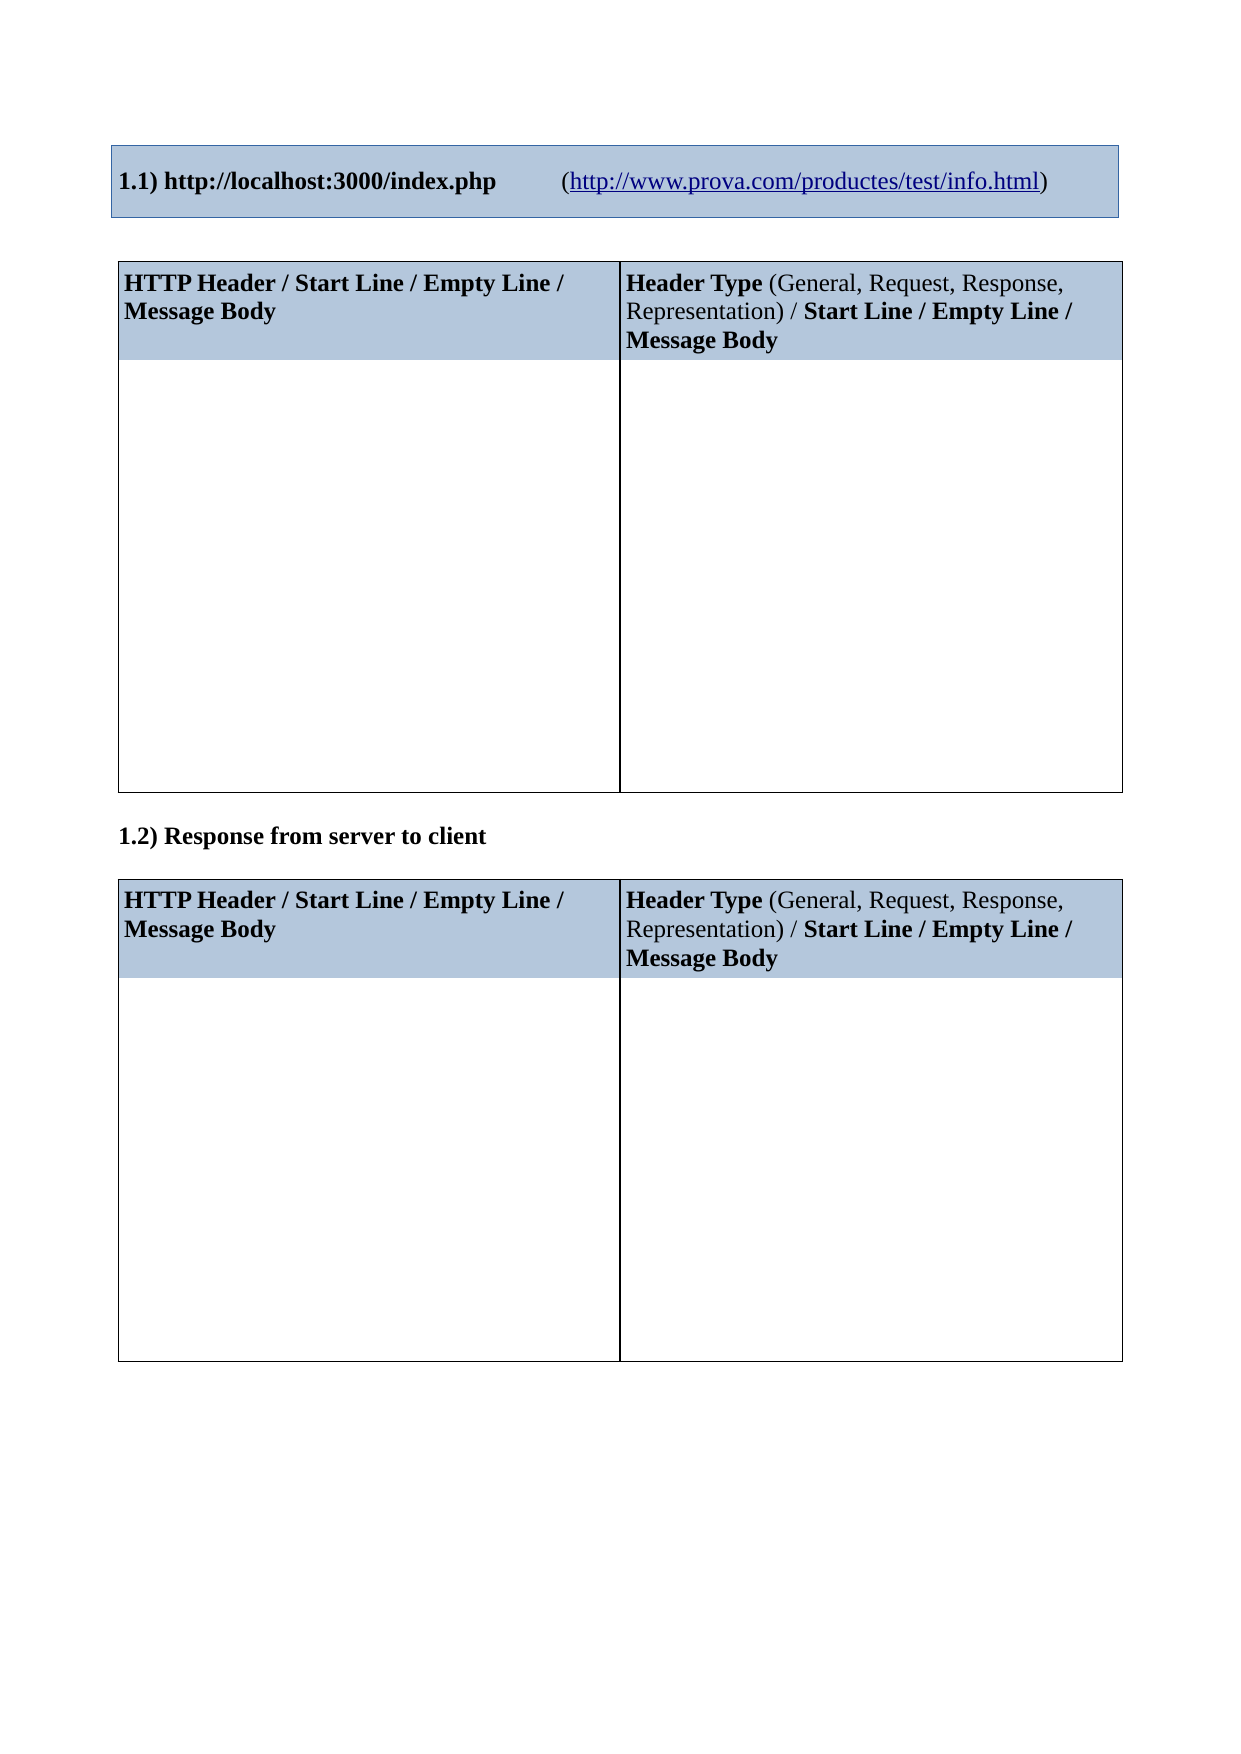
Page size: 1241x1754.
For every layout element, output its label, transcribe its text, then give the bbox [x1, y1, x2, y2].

table_header Header Type (General, Request, Response, Representation) / Start Line / Empty Line / Message Body [621, 262, 1122, 360]
table_header HTTP Header / Start Line / Empty Line / Message Body [119, 262, 619, 360]
table_cell [119, 400, 619, 449]
table_cell [119, 743, 619, 792]
table_cell [621, 1165, 1122, 1214]
table_header Header Type (General, Request, Response, Representation) / Start Line / Empty Line / Message Body [621, 880, 1122, 978]
table_cell [119, 1165, 619, 1214]
text 1.2) Response from server to client [118, 821, 1122, 850]
table_cell [621, 596, 1122, 645]
table_cell [119, 547, 619, 596]
table_cell [119, 978, 619, 1018]
table_cell [119, 1214, 619, 1263]
table_cell [119, 1116, 619, 1165]
table_cell [621, 645, 1122, 694]
table_cell [621, 498, 1122, 547]
table_cell [119, 694, 619, 743]
table_cell [119, 1312, 619, 1361]
table_cell [621, 449, 1122, 498]
table_cell [621, 1067, 1122, 1116]
table_cell [621, 360, 1122, 400]
table_cell [621, 400, 1122, 449]
table_cell [621, 1116, 1122, 1165]
table_cell [621, 978, 1122, 1018]
table_cell [119, 360, 619, 400]
table_cell [119, 449, 619, 498]
table_cell [119, 1018, 619, 1067]
table_cell [621, 1018, 1122, 1067]
table_cell [119, 596, 619, 645]
table_cell [119, 1067, 619, 1116]
table_cell [621, 547, 1122, 596]
table_cell [119, 498, 619, 547]
table_cell [621, 694, 1122, 743]
table_cell [621, 1214, 1122, 1263]
table_cell [621, 743, 1122, 792]
table_cell [621, 1312, 1122, 1361]
table_cell [119, 645, 619, 694]
table_header HTTP Header / Start Line / Empty Line / Message Body [119, 880, 619, 978]
table_cell [119, 1263, 619, 1312]
table_cell [621, 1263, 1122, 1312]
